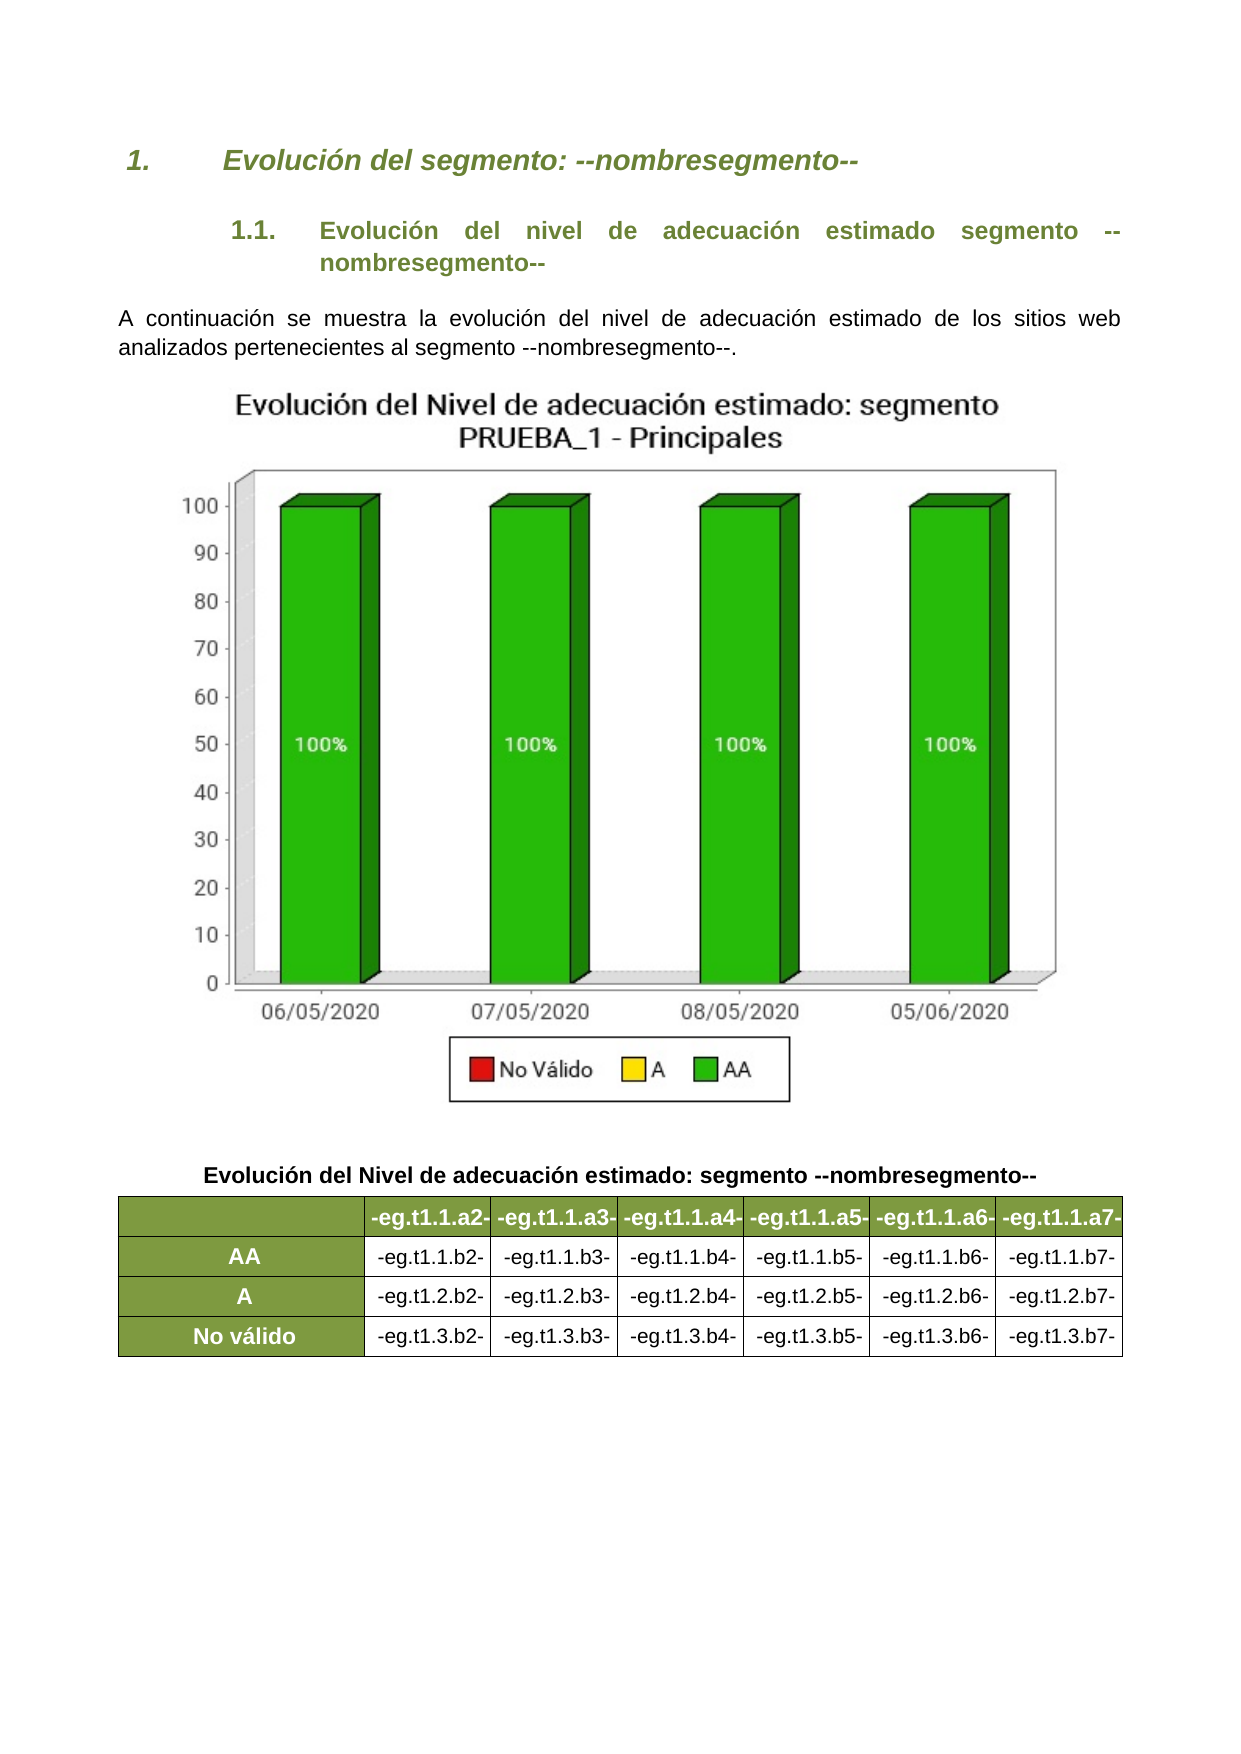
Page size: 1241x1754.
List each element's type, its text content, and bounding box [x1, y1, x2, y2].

subtitle Evolución del segmento: --nombresegmento-- [118, 143, 1122, 177]
subtitle Evolución del nivel de adecuación estimado segmento --nombresegmento-- [231, 214, 1122, 277]
table_cell No válido [119, 1317, 364, 1356]
table_cell -eg.t1.2.b7- [996, 1277, 1122, 1316]
table_cell -eg.t1.2.b5- [744, 1277, 869, 1316]
table_cell -eg.t1.3.b6- [870, 1317, 995, 1356]
table_cell -eg.t1.1.b3- [491, 1237, 617, 1276]
table_cell -eg.t1.1.b4- [618, 1237, 743, 1276]
table_header -eg.t1.1.a6- [870, 1197, 995, 1236]
table_cell -eg.t1.3.b3- [491, 1317, 617, 1356]
table_header -eg.t1.1.a5- [744, 1197, 869, 1236]
text Evolución del Nivel de adecuación estimado: segmento --nombresegmento-- [118, 1162, 1122, 1188]
table_cell AA [119, 1237, 364, 1276]
table_cell -eg.t1.3.b2- [365, 1317, 490, 1356]
table_header -eg.t1.1.a7- [996, 1197, 1122, 1236]
table_cell -eg.t1.2.b4- [618, 1277, 743, 1316]
table_cell A [119, 1277, 364, 1316]
table_cell -eg.t1.2.b3- [491, 1277, 617, 1316]
picture [166, 387, 1074, 1104]
table_cell -eg.t1.2.b2- [365, 1277, 490, 1316]
table_cell -eg.t1.1.b6- [870, 1237, 995, 1276]
text A continuación se muestra la evolución del nivel de adecuación estimado de los sitios web analizados pertenecientes al segmento --nombresegmento--. [118, 305, 1122, 360]
table_cell -eg.t1.3.b5- [744, 1317, 869, 1356]
table_cell -eg.t1.3.b7- [996, 1317, 1122, 1356]
table_cell -eg.t1.2.b6- [870, 1277, 995, 1316]
table_cell -eg.t1.1.b7- [996, 1237, 1122, 1276]
table_header -eg.t1.1.a4- [618, 1197, 743, 1236]
table_cell -eg.t1.1.b5- [744, 1237, 869, 1276]
table_cell -eg.t1.3.b4- [618, 1317, 743, 1356]
table_cell -eg.t1.1.b2- [365, 1237, 490, 1276]
table_header [119, 1197, 364, 1236]
table_header -eg.t1.1.a2- [365, 1197, 490, 1236]
table_header -eg.t1.1.a3- [491, 1197, 617, 1236]
